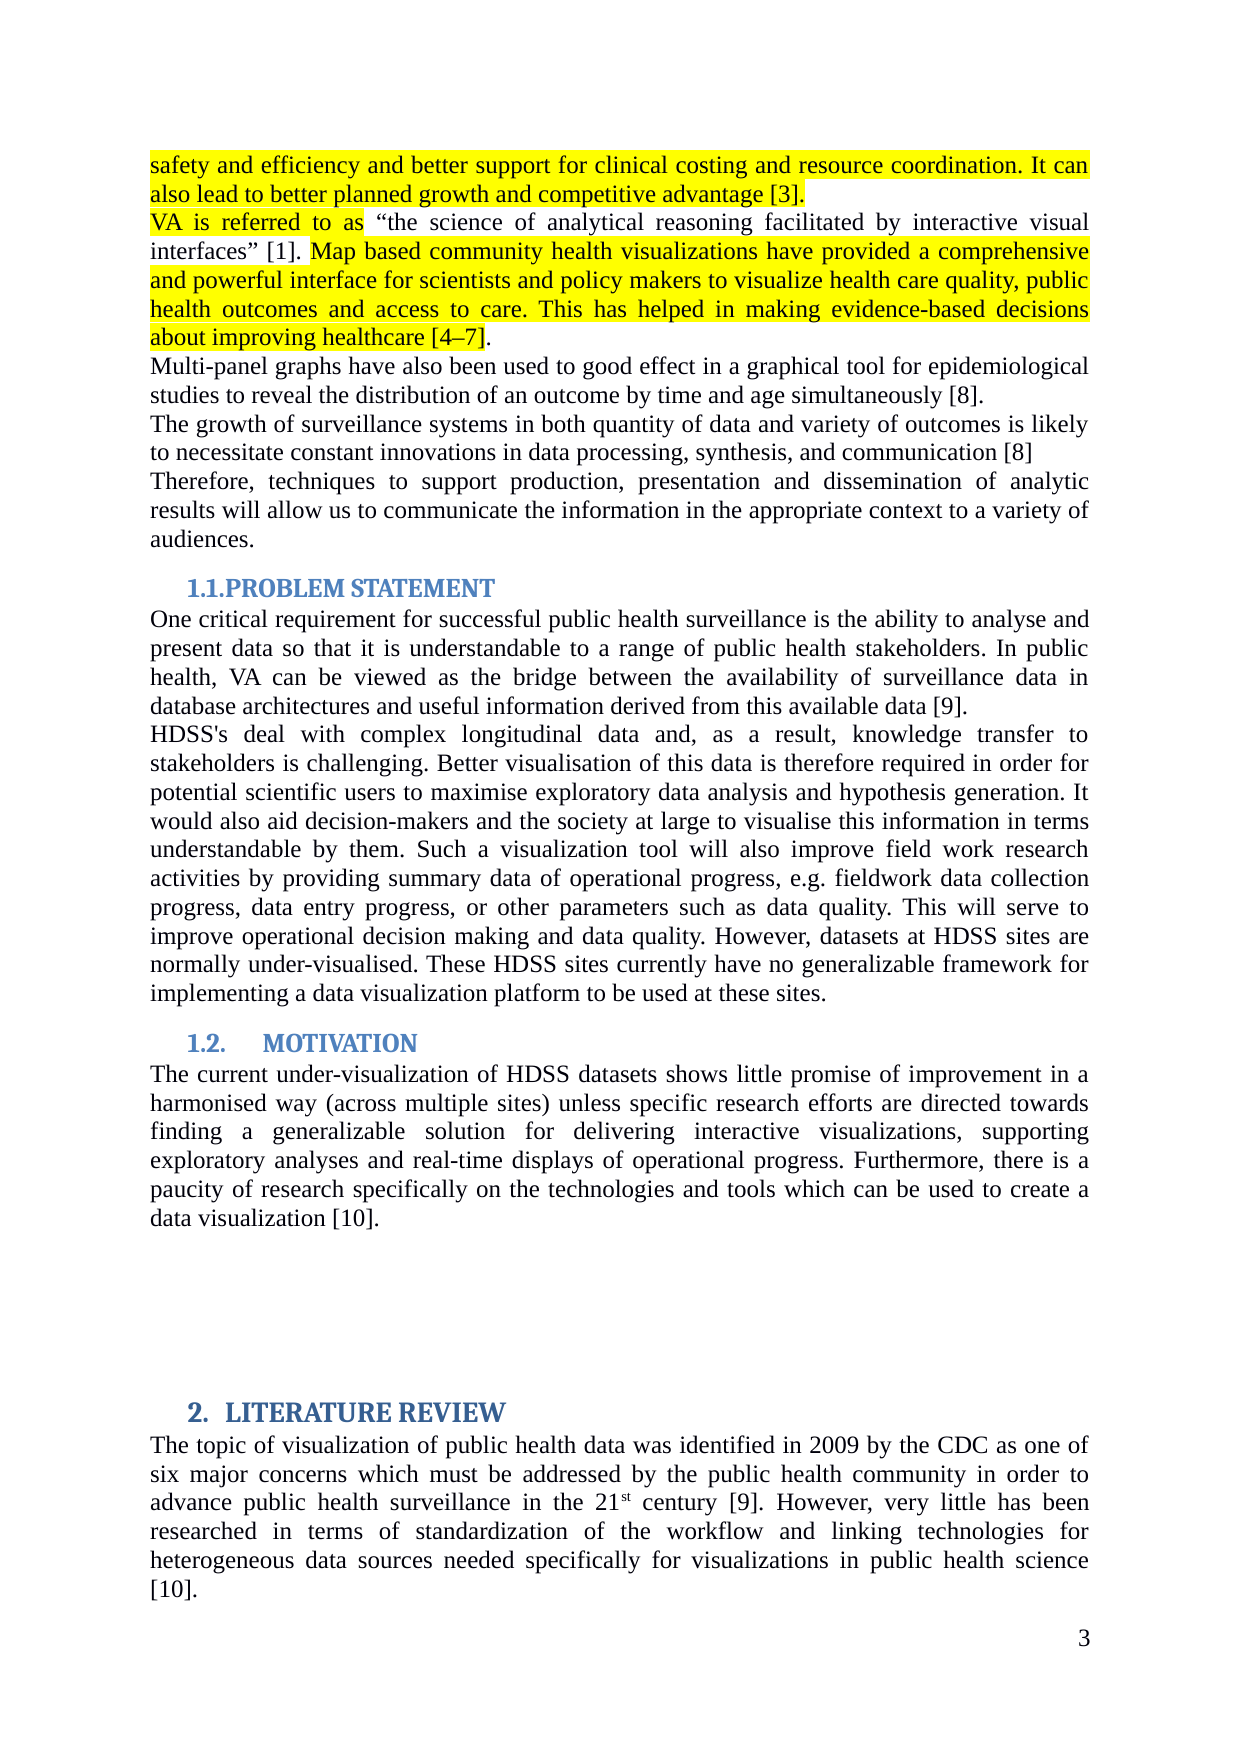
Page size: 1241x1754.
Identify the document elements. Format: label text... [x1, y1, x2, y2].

subtitle LITERATURE REVIEW [187, 1396, 1090, 1430]
subtitle PROBLEM STATEMENT [187, 573, 1090, 604]
text One critical requirement for successful public health surveillance is the ability to analyse and present data so that it is understandable to a range of public health stakeholders. In public health, VA can be viewed as the bridge between the availability of surveillance data in database architectures and useful information derived from this available data [9]. [150, 604, 1090, 719]
text The topic of visualization of public health data was identified in 2009 by the CDC as one of six major concerns which must be addressed by the public health community in order to advance public health surveillance in the 21st century [9]. However, very little has been researched in terms of standardization of the workflow and linking technologies for heterogeneous data sources needed specifically for visualizations in public health science [10]. [150, 1430, 1090, 1602]
text The growth of surveillance systems in both quantity of data and variety of outcomes is likely to necessitate constant innovations in data processing, synthesis, and communication [8] [150, 409, 1090, 466]
text The current under-visualization of HDSS datasets shows little promise of improvement in a harmonised way (across multiple sites) unless specific research efforts are directed towards finding a generalizable solution for delivering interactive visualizations, supporting exploratory analyses and real-time displays of operational progress. Furthermore, there is a paucity of research specifically on the technologies and tools which can be used to create a data visualization [10]. [150, 1059, 1090, 1231]
text HDSS's deal with complex longitudinal data and, as a result, knowledge transfer to stakeholders is challenging. Better visualisation of this data is therefore required in order for potential scientific users to maximise exploratory data analysis and hypothesis generation. It would also aid decision-makers and the society at large to visualise this information in terms understandable by them. Such a visualization tool will also improve field work research activities by providing summary data of operational progress, e.g. fieldwork data collection progress, data entry progress, or other parameters such as data quality. This will serve to improve operational decision making and data quality. However, datasets at HDSS sites are normally under-visualised. These HDSS sites currently have no generalizable framework for implementing a data visualization platform to be used at these sites. [150, 719, 1090, 1007]
text safety and efficiency and better support for clinical costing and resource coordination. It can also lead to better planned growth and competitive advantage [3]. [150, 150, 1090, 207]
text VA is referred to as “the science of analytical reasoning facilitated by interactive visual interfaces” [1]. Map based community health visualizations have provided a comprehensive and powerful interface for scientists and policy makers to visualize health care quality, public health outcomes and access to care. This has helped in making evidence-based decisions about improving healthcare [4–7]. [150, 207, 1090, 351]
text Therefore, techniques to support production, presentation and dissemination of analytic results will allow us to communicate the information in the appropriate context to a variety of audiences. [150, 466, 1090, 552]
text Multi-panel graphs have also been used to good effect in a graphical tool for epidemiological studies to reveal the distribution of an outcome by time and age simultaneously [8]. [150, 351, 1090, 409]
subtitle MOTIVATION [187, 1028, 1090, 1059]
